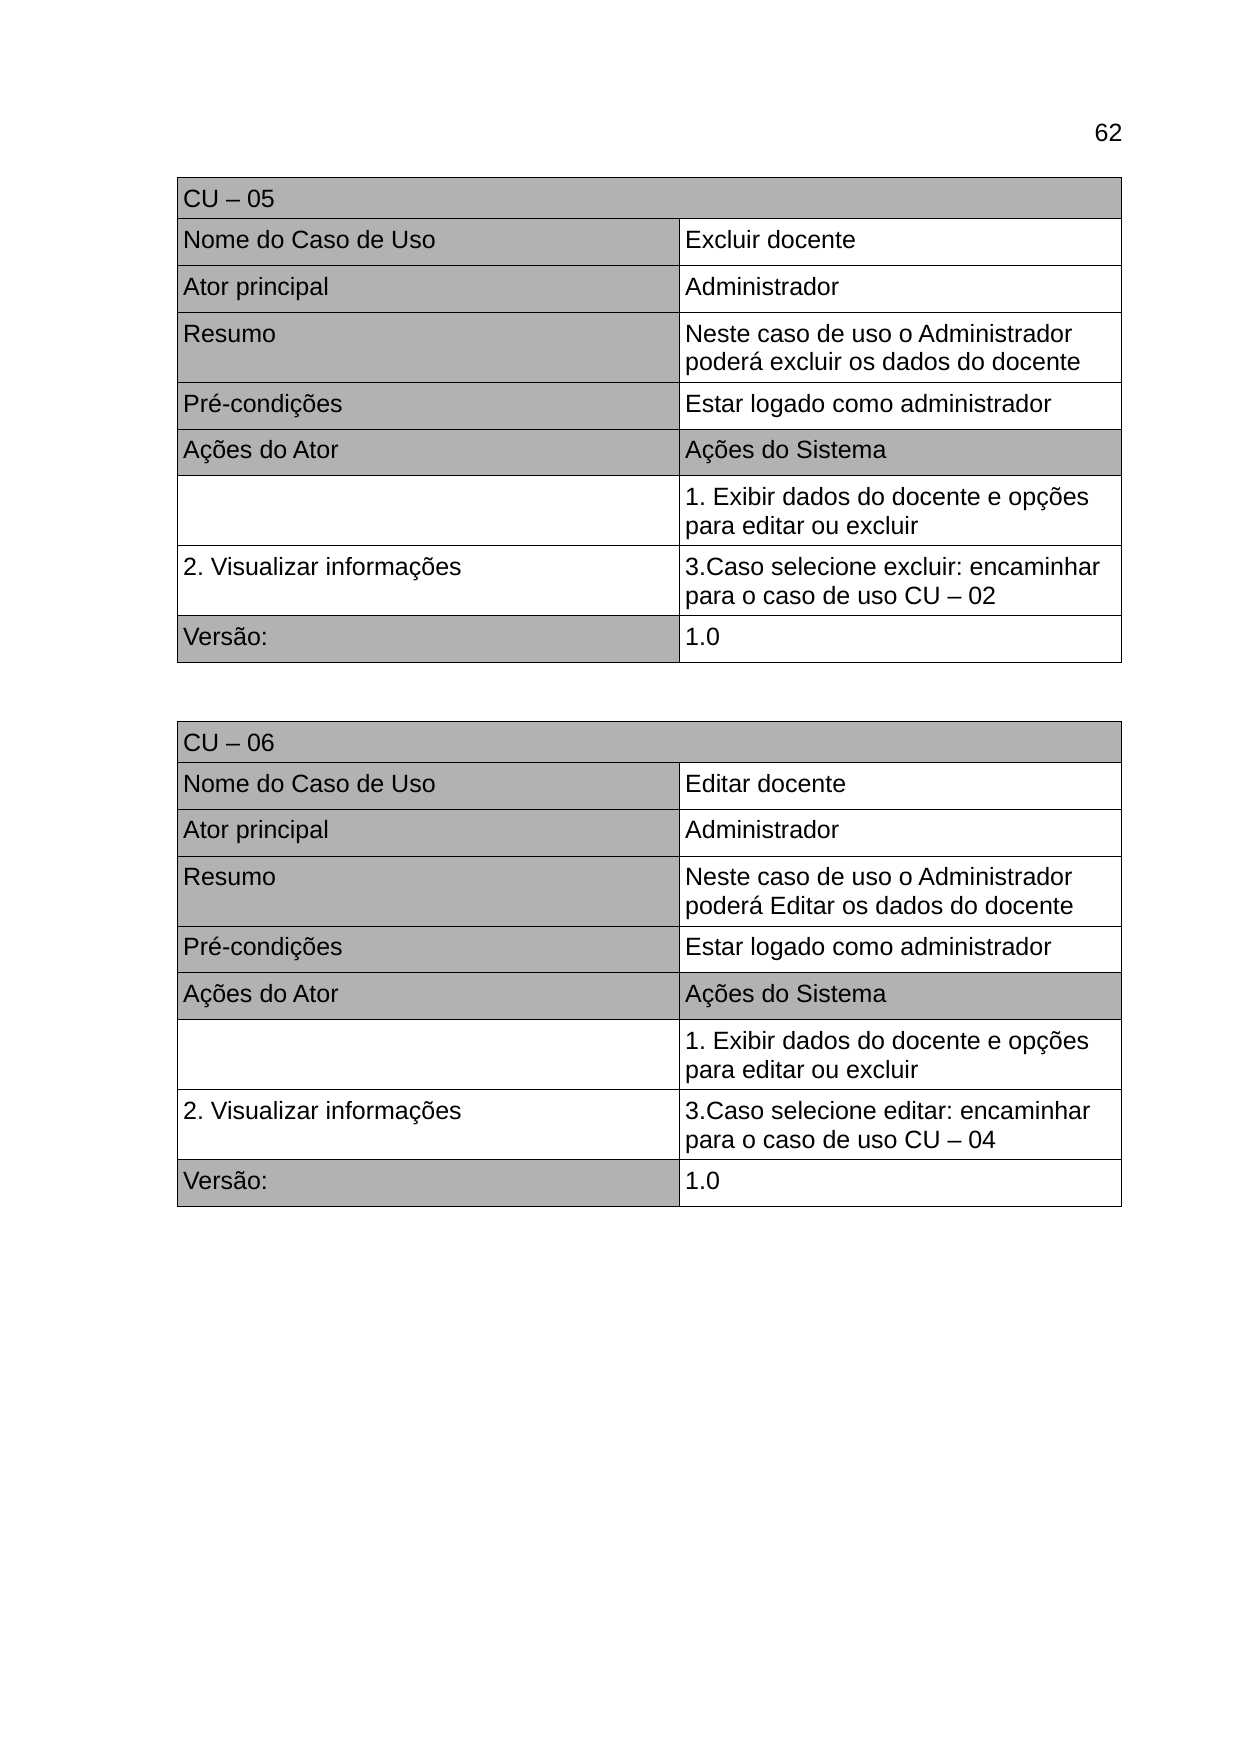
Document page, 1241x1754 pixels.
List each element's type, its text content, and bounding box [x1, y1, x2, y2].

table_header CU – 05 [178, 178, 1121, 218]
table_cell Nome do Caso de Uso [178, 219, 679, 265]
table_cell Neste caso de uso o Administrador poderá excluir os dados do docente [680, 313, 1121, 382]
table_cell Neste caso de uso o Administrador poderá Editar os dados do docente [680, 857, 1121, 926]
table_cell Pré-condições [178, 383, 679, 429]
table_cell Administrador [680, 266, 1121, 312]
table_cell Editar docente [680, 763, 1121, 809]
table_cell Resumo [178, 313, 679, 382]
table_cell Resumo [178, 857, 679, 926]
table_cell 2. Visualizar informações [178, 1090, 679, 1159]
table_cell [178, 1020, 679, 1089]
table_cell 2. Visualizar informações [178, 546, 679, 615]
table_cell Versão: [178, 1160, 679, 1206]
table_cell 1.0 [680, 616, 1121, 662]
table_cell Ações do Ator [178, 973, 679, 1019]
table_cell Versão: [178, 616, 679, 662]
table_cell 3.Caso selecione excluir: encaminhar para o caso de uso CU – 02 [680, 546, 1121, 615]
table_header CU – 06 [178, 722, 1121, 762]
table_cell [178, 476, 679, 545]
table_cell Ações do Sistema [680, 973, 1121, 1019]
table_cell Estar logado como administrador [680, 927, 1121, 972]
table_cell Ator principal [178, 266, 679, 312]
table_cell Estar logado como administrador [680, 383, 1121, 429]
table_cell Administrador [680, 810, 1121, 856]
table_cell 1.0 [680, 1160, 1121, 1206]
table_cell 1. Exibir dados do docente e opções para editar ou excluir [680, 476, 1121, 545]
table_cell 1. Exibir dados do docente e opções para editar ou excluir [680, 1020, 1121, 1089]
table_cell Nome do Caso de Uso [178, 763, 679, 809]
table_cell Pré-condições [178, 927, 679, 972]
table_cell Ações do Ator [178, 430, 679, 475]
table_cell Ator principal [178, 810, 679, 856]
table_cell Excluir docente [680, 219, 1121, 265]
table_cell Ações do Sistema [680, 430, 1121, 475]
table_cell 3.Caso selecione editar: encaminhar para o caso de uso CU – 04 [680, 1090, 1121, 1159]
